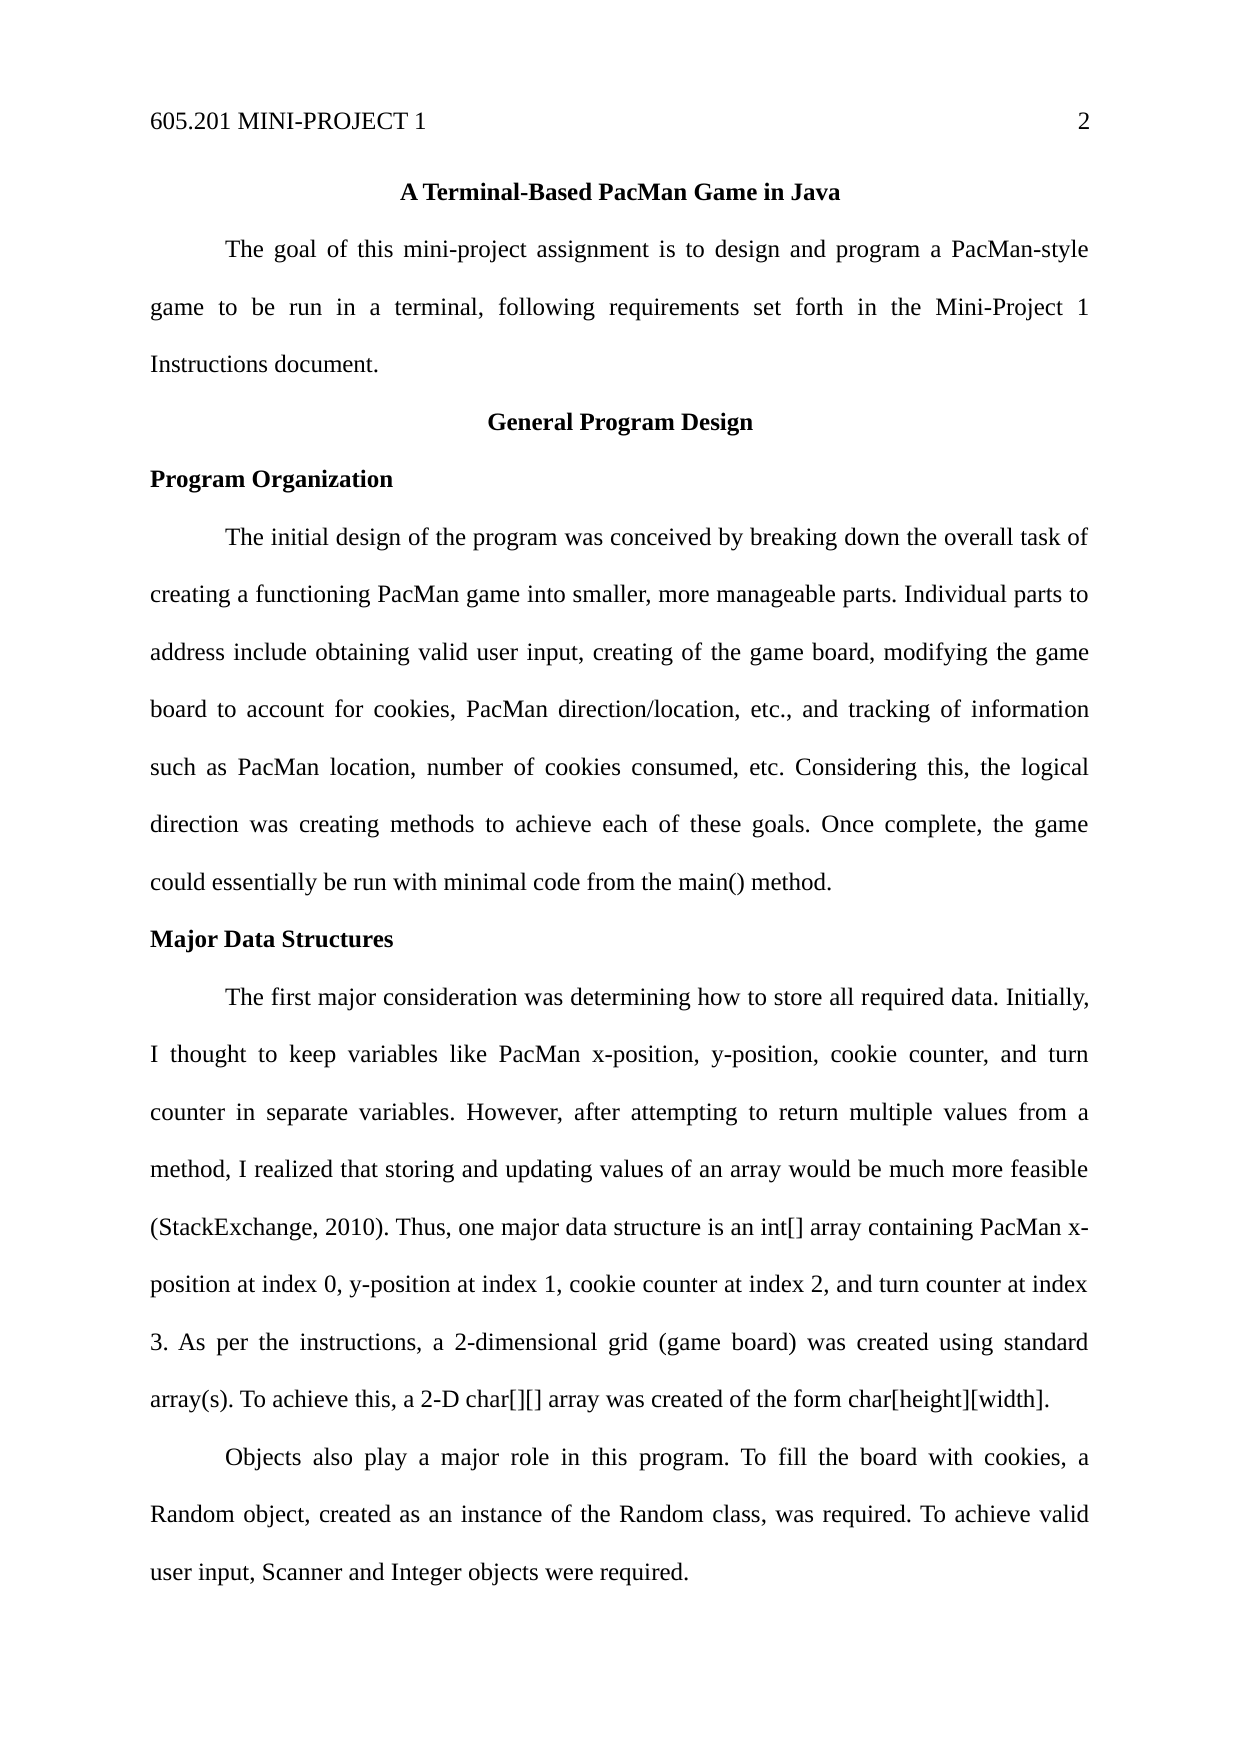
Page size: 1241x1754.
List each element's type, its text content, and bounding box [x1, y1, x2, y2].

text The initial design of the program was conceived by breaking down the overall task of creating a functioning PacMan game into smaller, more manageable parts. Individual parts to address include obtaining valid user input, creating of the game board, modifying the game board to account for cookies, PacMan direction/location, etc., and tracking of information such as PacMan location, number of cookies consumed, etc. Considering this, the logical direction was creating methods to achieve each of these goals. Once complete, the game could essentially be run with minimal code from the main() method. [150, 522, 1090, 896]
text The goal of this mini-project assignment is to design and program a PacMan-style game to be run in a terminal, following requirements set forth in the Mini-Project 1 Instructions document. [150, 234, 1090, 378]
text The first major consideration was determining how to store all required data. Initially, I thought to keep variables like PacMan x-position, y-position, cookie counter, and turn counter in separate variables. However, after attempting to return multiple values from a method, I realized that storing and updating values of an array would be much more feasible (StackExchange, 2010). Thus, one major data structure is an int[] array containing PacMan x-position at index 0, y-position at index 1, cookie counter at index 2, and turn counter at index 3. As per the instructions, a 2-dimensional grid (game board) was created using standard array(s). To achieve this, a 2-D char[][] array was created of the form char[height][width]. [150, 982, 1090, 1413]
subtitle Major Data Structures [150, 924, 1090, 953]
text Objects also play a major role in this program. To fill the board with cookies, a Random object, created as an instance of the Random class, was required. To achieve valid user input, Scanner and Integer objects were required. [150, 1442, 1090, 1586]
subtitle Program Organization [150, 464, 1090, 493]
title A Terminal-Based PacMan Game in Java [150, 177, 1090, 206]
subtitle General Program Design [150, 407, 1090, 436]
